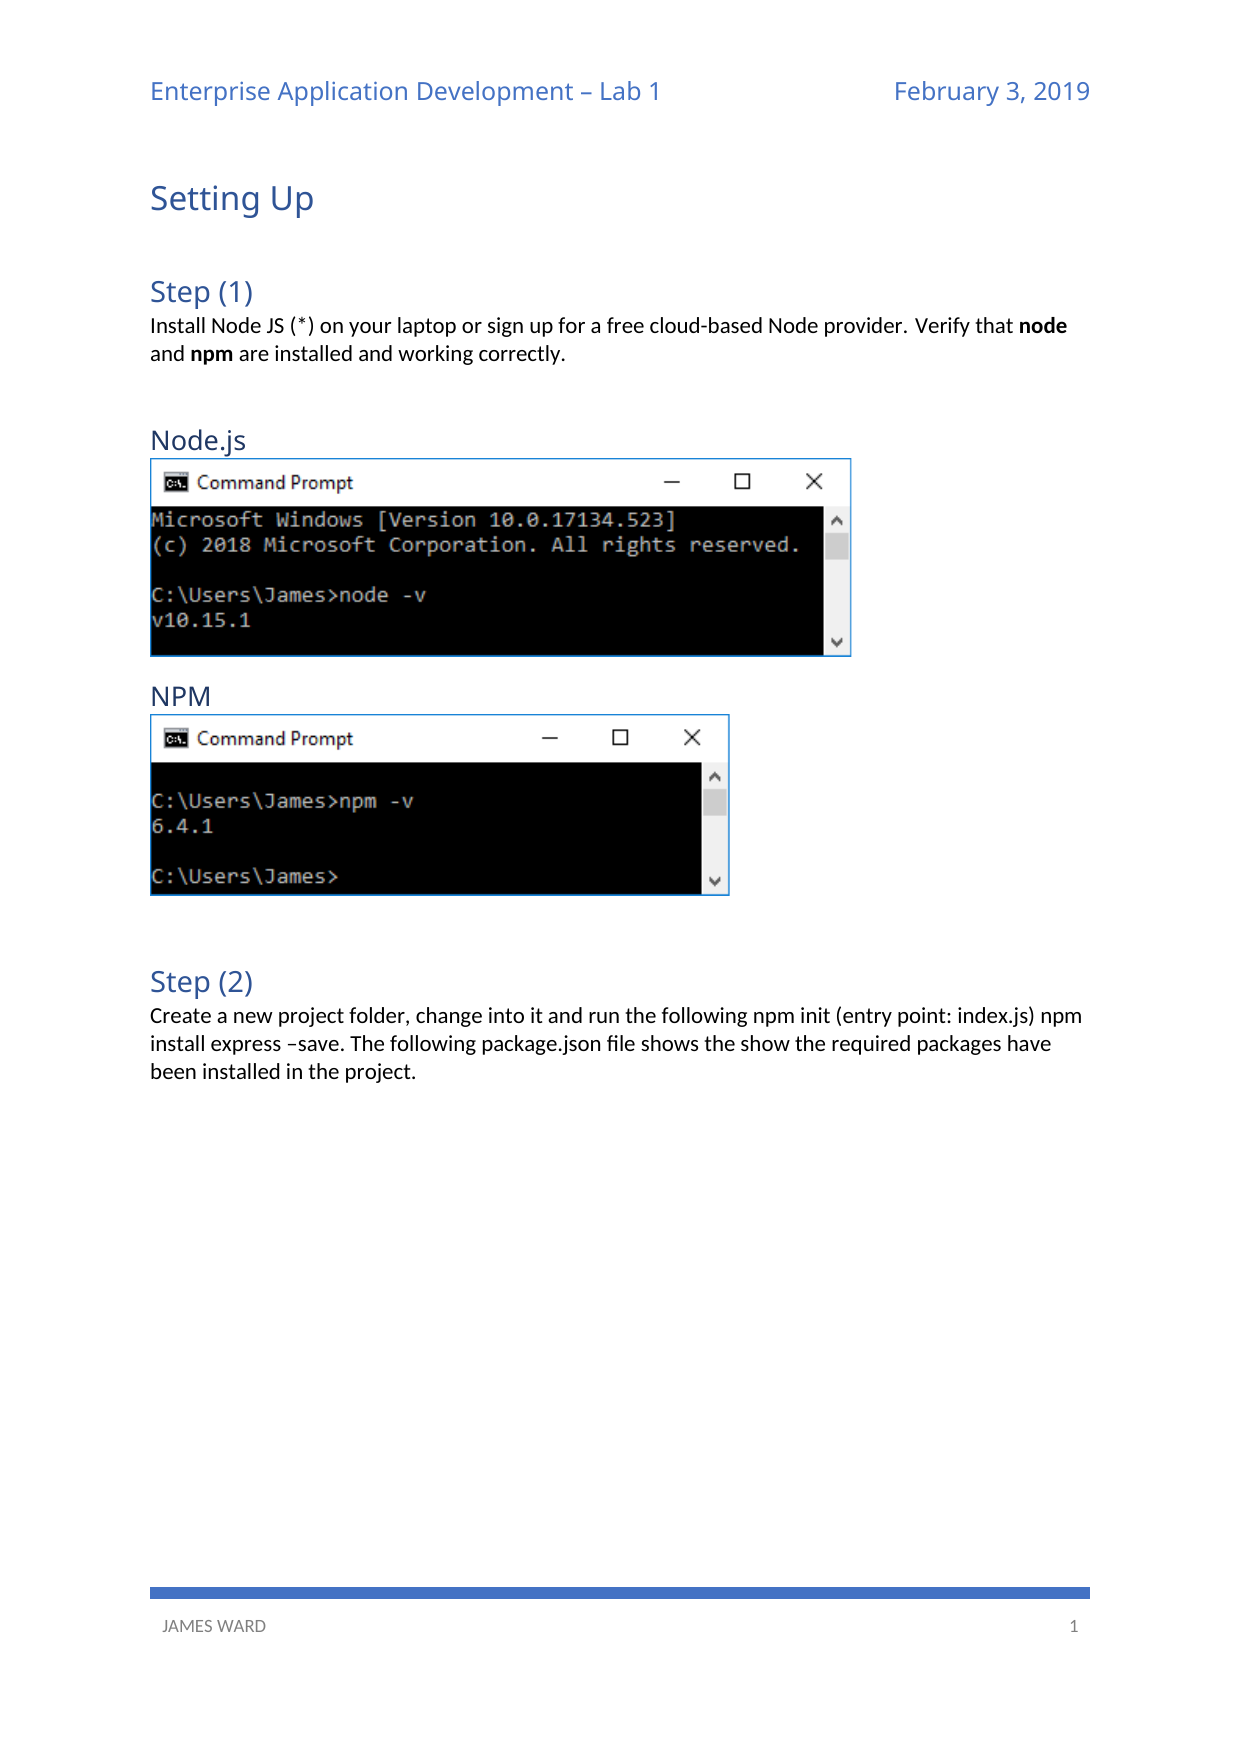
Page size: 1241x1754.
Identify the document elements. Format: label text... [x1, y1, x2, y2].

subtitle Setting Up [150, 175, 1090, 220]
subtitle Step (1) [150, 272, 1090, 311]
subtitle NPM [150, 677, 1090, 714]
text Install Node JS (*) on your laptop or sign up for a free cloud-based Node provider. Verify that node and npm are installed and working correctly. [150, 311, 1090, 367]
subtitle Node.js [150, 421, 1090, 458]
subtitle Step (2) [150, 961, 1090, 1001]
text Create a new project folder, change into it and run the following npm init (entry point: index.js) npm install express –save. The following package.json file shows the show the required packages have been installed in the project. [150, 1001, 1090, 1085]
